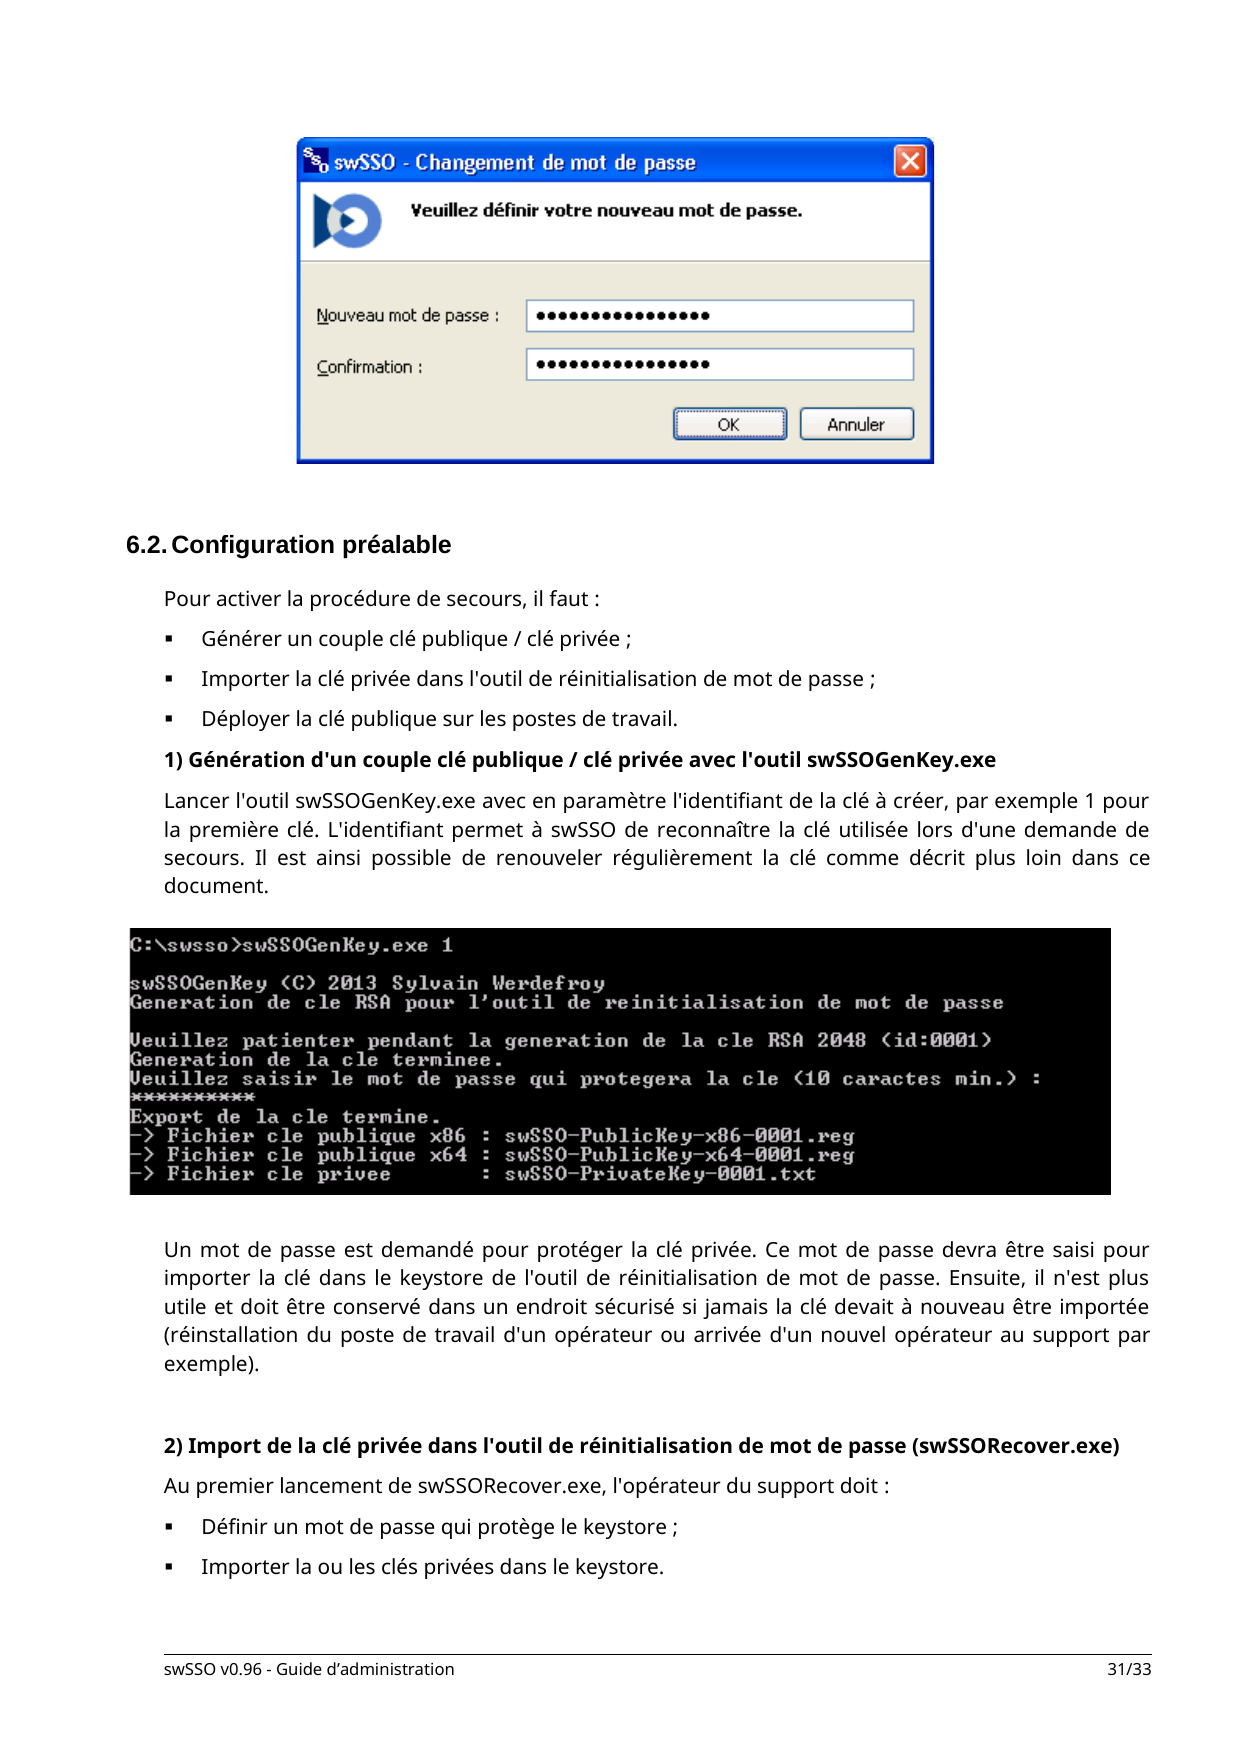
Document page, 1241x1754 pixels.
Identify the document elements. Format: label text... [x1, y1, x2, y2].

picture [296, 137, 935, 464]
list Déployer la clé publique sur les postes de travail. [164, 704, 1152, 733]
text Un mot de passe est demandé pour protéger la clé privée. Ce mot de passe devra être saisi pour importer la clé dans le keystore de l'outil de réinitialisation de mot de passe. Ensuite, il n'est plus utile et doit être conservé dans un endroit sécurisé si jamais la clé devait à nouveau être importée (réinstallation du poste de travail d'un opérateur ou arrivée d'un nouvel opérateur au support par exemple). [164, 1235, 1152, 1377]
list Importer la clé privée dans l'outil de réinitialisation de mot de passe ; [164, 664, 1152, 693]
list Importer la ou les clés privées dans le keystore. [164, 1552, 1152, 1581]
text Pour activer la procédure de secours, il faut : [164, 584, 1152, 612]
text 1) Génération d'un couple clé publique / clé privée avec l'outil swSSOGenKey.exe [164, 745, 1152, 774]
list Générer un couple clé publique / clé privée ; [164, 624, 1152, 652]
text Lancer l'outil swSSOGenKey.exe avec en paramètre l'identifiant de la clé à créer, par exemple 1 pour la première clé. L'identifiant permet à swSSO de reconnaître la clé utilisée lors d'une demande de secours. Il est ainsi possible de renouveler régulièrement la clé comme décrit plus loin dans ce document. [164, 786, 1152, 900]
text Au premier lancement de swSSORecover.exe, l'opérateur du support doit : [164, 1472, 1152, 1500]
list Définir un mot de passe qui protège le keystore ; [164, 1512, 1152, 1540]
subtitle Configuration préalable [126, 530, 1152, 559]
text 2) Import de la clé privée dans l'outil de réinitialisation de mot de passe (swSSORecover.exe) [164, 1431, 1152, 1459]
